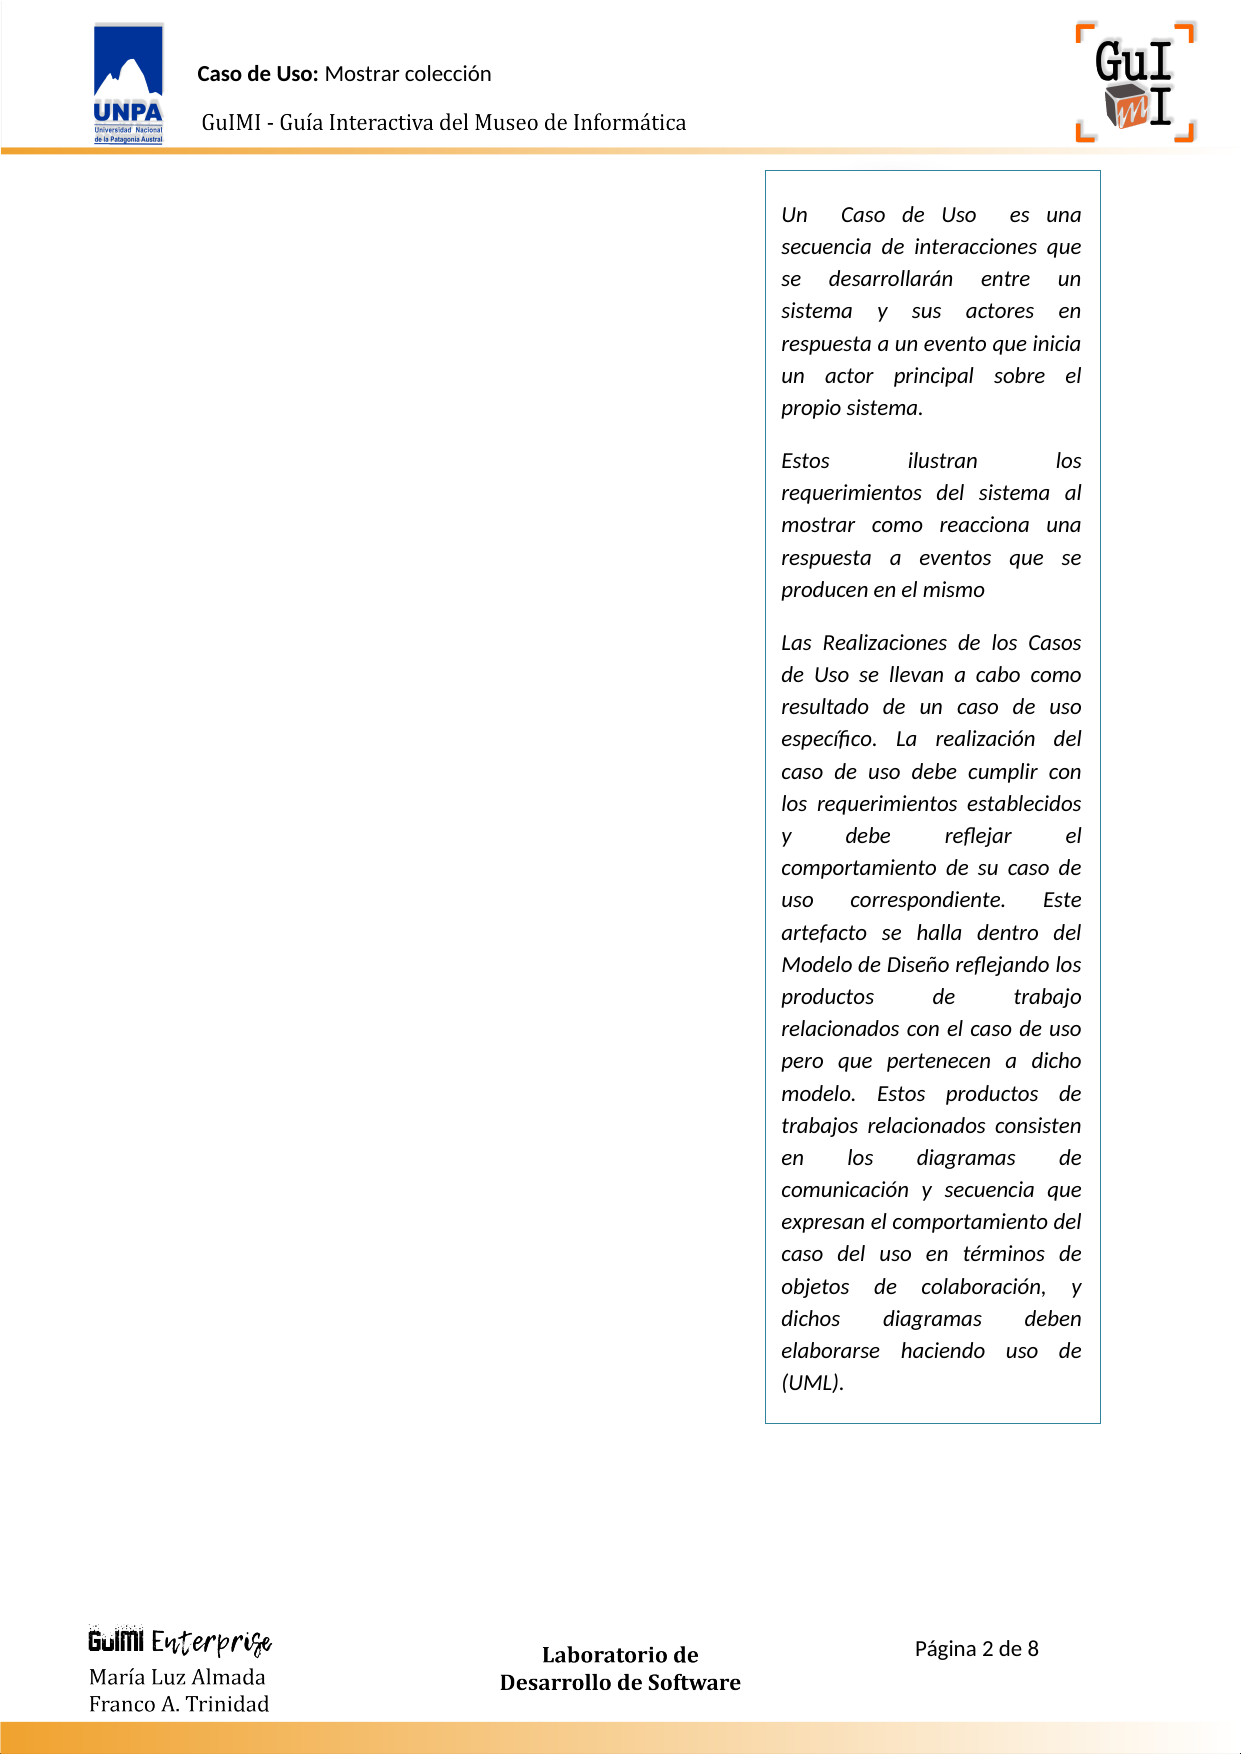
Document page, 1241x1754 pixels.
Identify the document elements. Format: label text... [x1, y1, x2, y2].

picture [0, 0, 1241, 155]
text Estos ilustran los requerimientos del sistema al mostrar como reacciona una respuesta a eventos que se producen en el mismo [781, 446, 1084, 603]
text Un Caso de Uso es una secuencia de interacciones que se desarrollarán entre un sistema y sus actores en respuesta a un evento que inicia un actor principal sobre el propio sistema. [781, 200, 1084, 421]
picture [0, 1613, 1241, 1754]
picture [772, 161, 1014, 170]
text Las Realizaciones de los Casos de Uso se llevan a cabo como resultado de un caso de uso específico. La realización del caso de uso debe cumplir con los requerimientos establecidos y debe reflejar el comportamiento de su caso de uso correspondiente. Este artefacto se halla dentro del Modelo de Diseño reflejando los productos de trabajo relacionados con el caso de uso pero que pertenecen a dicho modelo. Estos productos de trabajos relacionados consisten en los diagramas de comunicación y secuencia que expresan el comportamiento del caso del uso en términos de objetos de colaboración, y dichos diagramas deben elaborarse haciendo uso de (UML). [781, 628, 1084, 1396]
